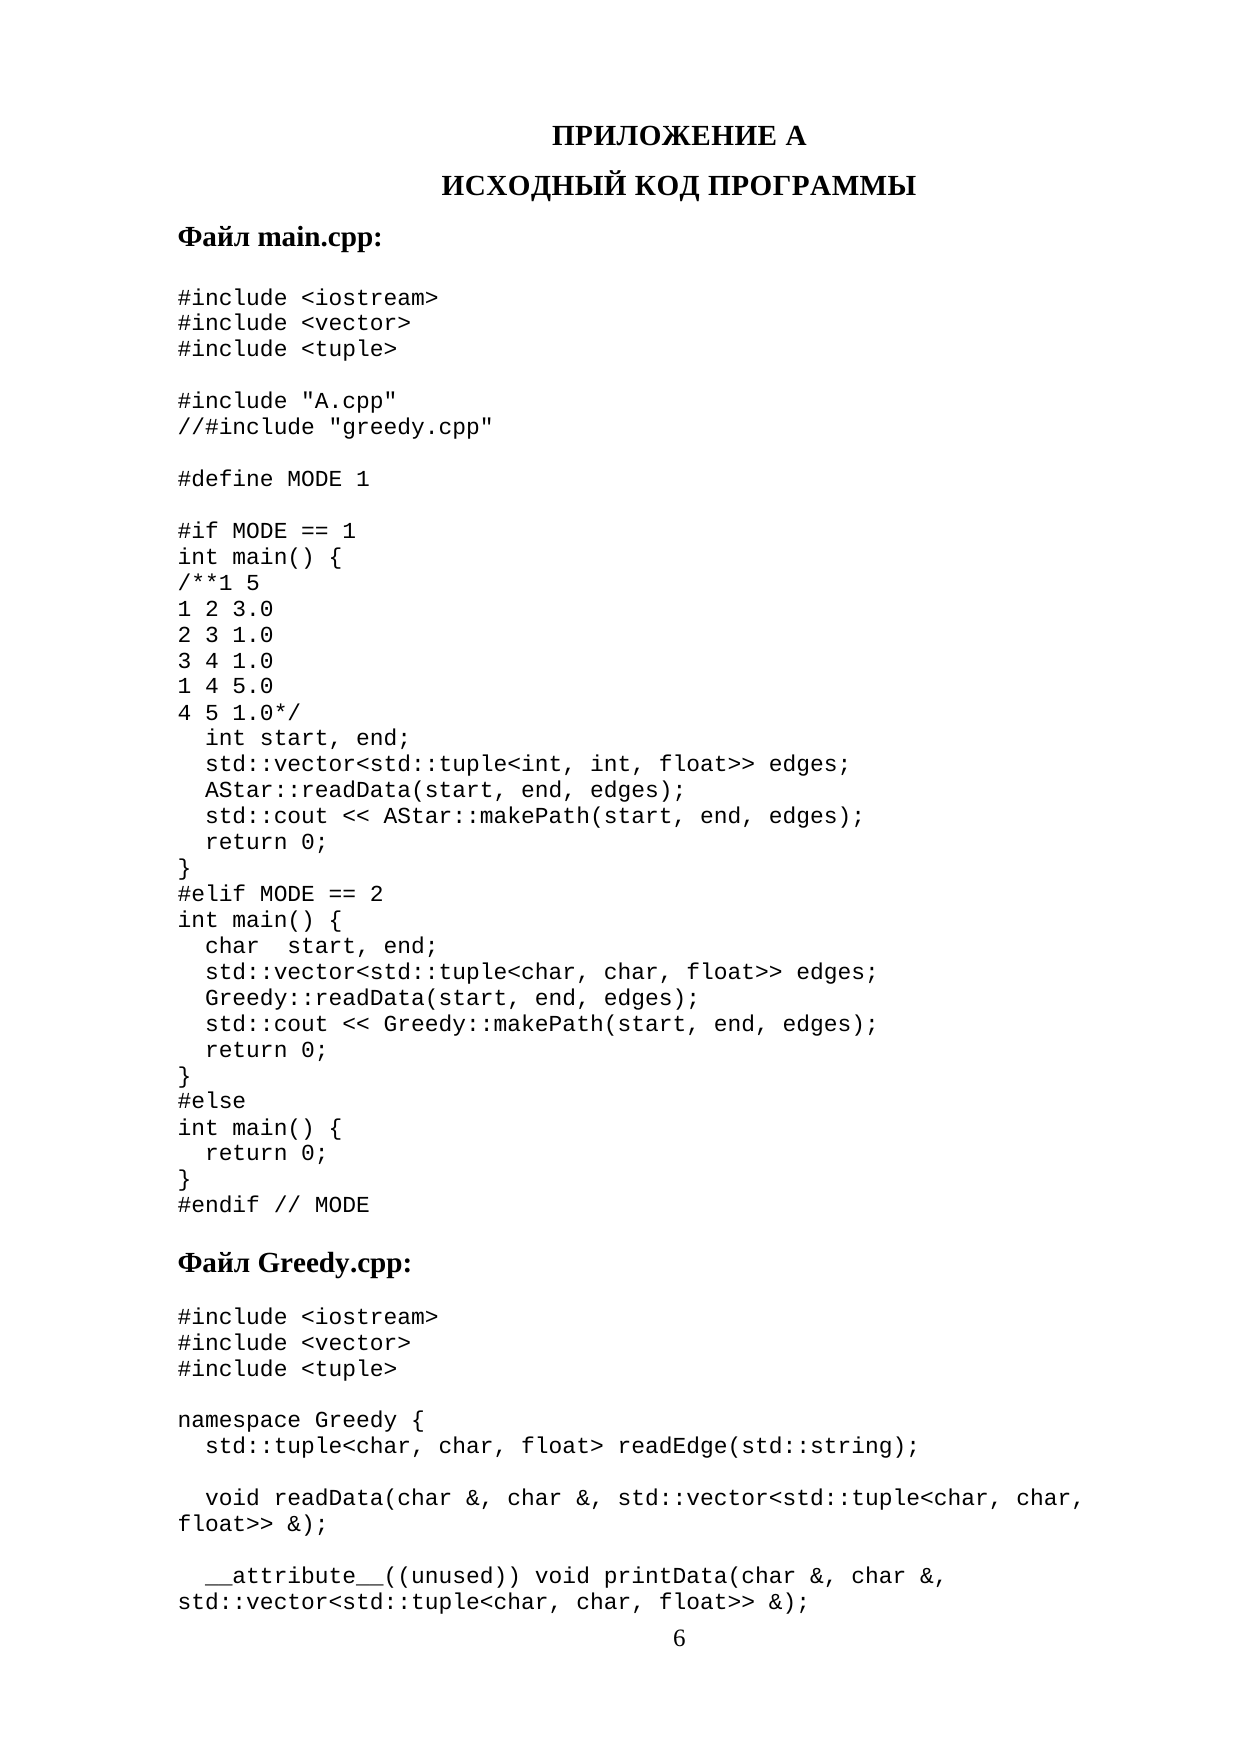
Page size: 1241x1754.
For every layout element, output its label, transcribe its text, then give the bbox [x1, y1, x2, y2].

text #elif MODE == 2 [177, 882, 1181, 908]
text 4 5 1.0*/ [177, 701, 1181, 727]
text void readData(char &, char &, std::vector<std::tuple<char, char, float>> &); [177, 1487, 1181, 1538]
text int main() { [177, 908, 1181, 934]
text /**1 5 [177, 571, 1181, 597]
text int main() { [177, 545, 1181, 571]
text 1 2 3.0 [177, 597, 1181, 623]
text } [177, 856, 1181, 882]
text return 0; [177, 831, 1181, 856]
text 1 4 5.0 [177, 675, 1181, 701]
text return 0; [177, 1142, 1181, 1168]
text } [177, 1064, 1181, 1090]
text std::vector<std::tuple<int, int, float>> edges; [177, 753, 1181, 779]
text Файл main.cpp: [177, 219, 1181, 252]
text #endif // MODE [177, 1194, 1181, 1219]
text namespace Greedy { [177, 1409, 1181, 1435]
text #include <tuple> [177, 338, 1181, 364]
text #include <vector> [177, 1331, 1181, 1357]
text #include "A.cpp" [177, 389, 1181, 416]
text Исходный код программы [177, 168, 1181, 202]
text int main() { [177, 1116, 1181, 1142]
text char start, end; [177, 934, 1181, 960]
text #include <tuple> [177, 1357, 1181, 1383]
text AStar::readData(start, end, edges); [177, 779, 1181, 804]
text __attribute__((unused)) void printData(char &, char &, std::vector<std::tuple<char, char, float>> &); [177, 1564, 1181, 1616]
text //#include "greedy.cpp" [177, 416, 1181, 441]
text Файл Greedy.cpp: [177, 1246, 1181, 1279]
text #define MODE 1 [177, 467, 1181, 493]
text } [177, 1168, 1181, 1194]
text Приложение А [177, 118, 1181, 152]
text Greedy::readData(start, end, edges); [177, 986, 1181, 1012]
text std::cout << Greedy::makePath(start, end, edges); [177, 1012, 1181, 1038]
text #include <iostream> [177, 1305, 1181, 1331]
text #else [177, 1090, 1181, 1116]
text #include <iostream> [177, 286, 1181, 312]
text 3 4 1.0 [177, 649, 1181, 675]
text std::cout << AStar::makePath(start, end, edges); [177, 804, 1181, 831]
text return 0; [177, 1038, 1181, 1064]
text std::tuple<char, char, float> readEdge(std::string); [177, 1435, 1181, 1461]
text int start, end; [177, 727, 1181, 753]
text #include <vector> [177, 312, 1181, 338]
text #if MODE == 1 [177, 519, 1181, 545]
text 2 3 1.0 [177, 623, 1181, 649]
text std::vector<std::tuple<char, char, float>> edges; [177, 960, 1181, 986]
